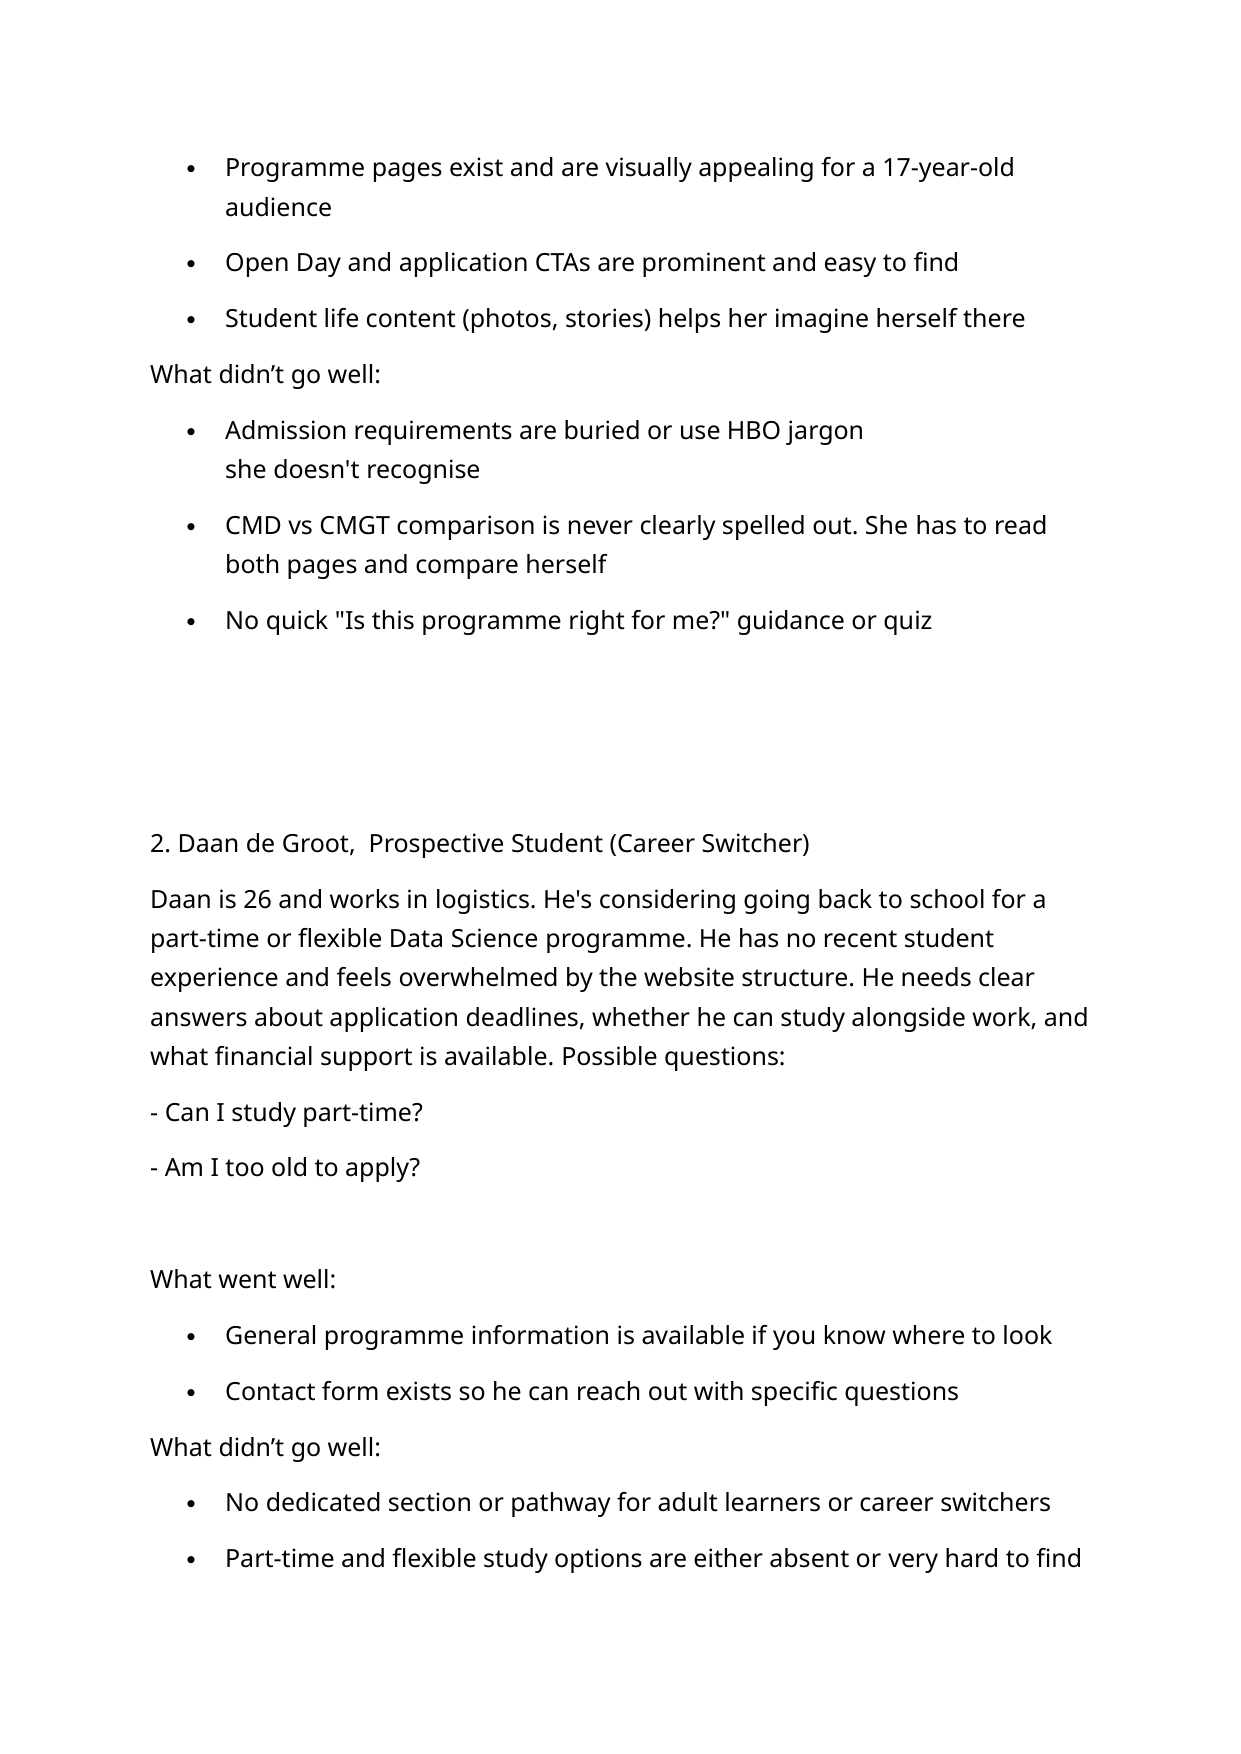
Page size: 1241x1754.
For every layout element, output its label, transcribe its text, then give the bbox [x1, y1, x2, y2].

list CMD vs CMGT comparison is never clearly spelled out. She has to read both pages and compare herself [187, 507, 1090, 581]
list Admission requirements are buried or use HBO jargon she doesn't recognise [187, 412, 1090, 486]
list General programme information is available if you know where to look [187, 1317, 1090, 1352]
text What went well: [150, 1262, 1090, 1296]
list Open Day and application CTAs are prominent and easy to find [187, 245, 1090, 279]
text - Can I study part-time? [150, 1094, 1090, 1128]
list No quick "Is this programme right for me?" guidance or quiz [187, 602, 1090, 637]
text What didn’t go well: [150, 1429, 1090, 1463]
list No dedicated section or pathway for adult learners or career switchers [187, 1485, 1090, 1519]
text 2. Daan de Groot, Prospective Student (Career Switcher) [150, 826, 1090, 860]
text Daan is 26 and works in logistics. He's considering going back to school for a part-time or flexible Data Science programme. He has no recent student experience and feels overwhelmed by the website structure. He needs clear answers about application deadlines, whether he can study alongside work, and what financial support is available. Possible questions: [150, 882, 1090, 1072]
text What didn’t go well: [150, 357, 1090, 391]
text - Am I too old to apply? [150, 1150, 1090, 1184]
list Contact form exists so he can reach out with specific questions [187, 1373, 1090, 1407]
list Programme pages exist and are visually appealing for a 17-year-old audience [187, 150, 1090, 223]
list Student life content (photos, stories) helps her imagine herself there [187, 301, 1090, 335]
list Part-time and flexible study options are either absent or very hard to find [187, 1541, 1090, 1575]
